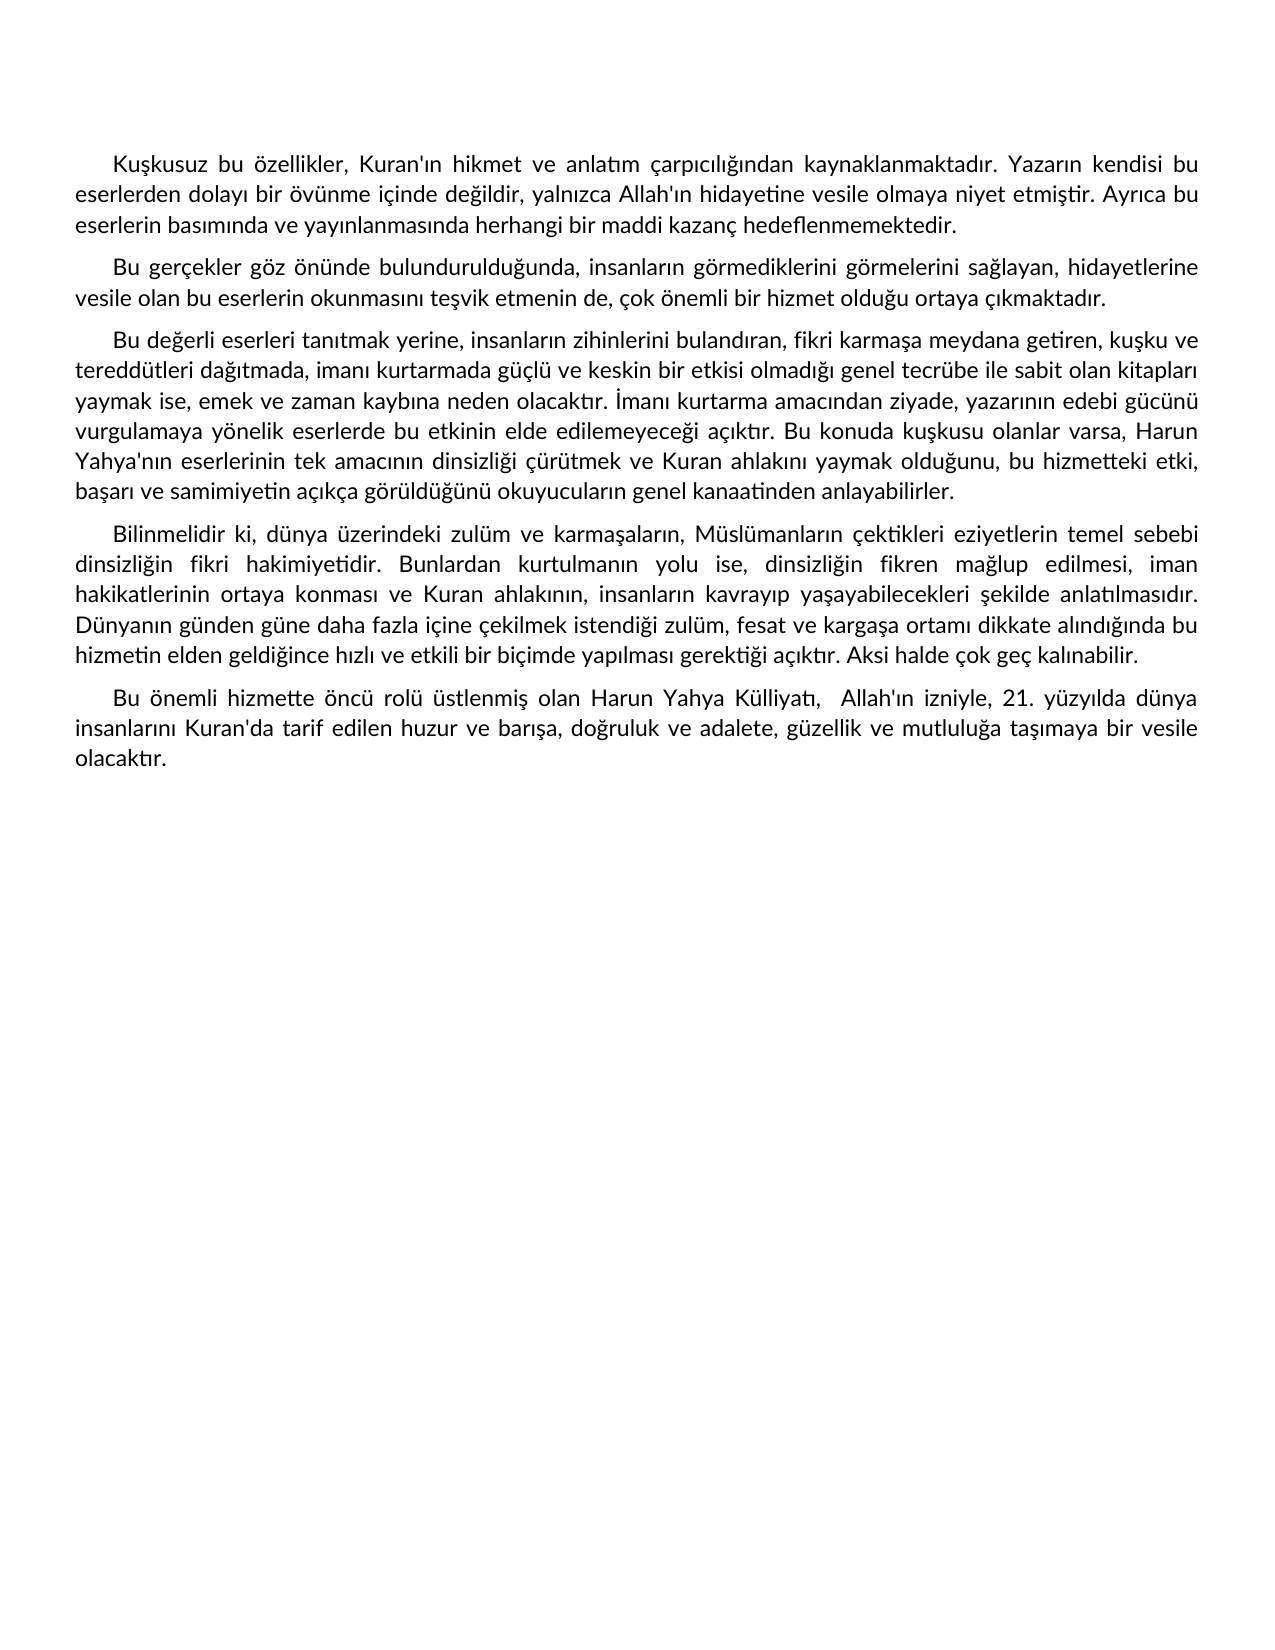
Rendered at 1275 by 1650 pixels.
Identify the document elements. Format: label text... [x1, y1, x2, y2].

text Bu gerçekler göz önünde bulundurulduğunda, insanların görmediklerini görmelerini sağlayan, hidayetlerine vesile olan bu eserlerin okunmasını teşvik etmenin de, çok önemli bir hizmet olduğu ortaya çıkmaktadır. [75, 253, 1200, 311]
text Bilinmelidir ki, dünya üzerindeki zulüm ve karmaşaların, Müslümanların çektikleri eziyetlerin temel sebebi dinsizliğin fikri hakimiyetidir. Bunlardan kurtulmanın yolu ise, dinsizliğin fikren mağlup edilmesi, iman hakikatlerinin ortaya konması ve Kuran ahlakının, insanların kavrayıp yaşayabilecekleri şekilde anlatılmasıdır. Dünyanın günden güne daha fazla içine çekilmek istendiği zulüm, fesat ve kargaşa ortamı dikkate alındığında bu hizmetin elden geldiğince hızlı ve etkili bir biçimde yapılması gerektiği açıktır. Aksi halde çok geç kalınabilir. [75, 520, 1200, 668]
text Bu değerli eserleri tanıtmak yerine, insanların zihinlerini bulandıran, fikri karmaşa meydana getiren, kuşku ve tereddütleri dağıtmada, imanı kurtarmada güçlü ve keskin bir etkisi olmadığı genel tecrübe ile sabit olan kitapları yaymak ise, emek ve zaman kaybına neden olacaktır. İmanı kurtarma amacından ziyade, yazarının edebi gücünü vurgulamaya yönelik eserlerde bu etkinin elde edilemeyeceği açıktır. Bu konuda kuşkusu olanlar varsa, Harun Yahya'nın eserlerinin tek amacının dinsizliği çürütmek ve Kuran ahlakını yaymak olduğunu, bu hizmetteki etki, başarı ve samimiyetin açıkça görüldüğünü okuyucuların genel kanaatinden anlayabilirler. [75, 326, 1200, 504]
text Kuşkusuz bu özellikler, Kuran'ın hikmet ve anlatım çarpıcılığından kaynaklanmaktadır. Yazarın kendisi bu eserlerden dolayı bir övünme içinde değildir, yalnızca Allah'ın hidayetine vesile olmaya niyet etmiştir. Ayrıca bu eserlerin basımında ve yayınlanmasında herhangi bir maddi kazanç hedeflenmemektedir. [75, 150, 1200, 238]
text Bu önemli hizmette öncü rolü üstlenmiş olan Harun Yahya Külliyatı, Allah'ın izniyle, 21. yüzyılda dünya insanlarını Kuran'da tarif edilen huzur ve barışa, doğruluk ve adalete, güzellik ve mutluluğa taşımaya bir vesile olacaktır. [75, 683, 1200, 771]
